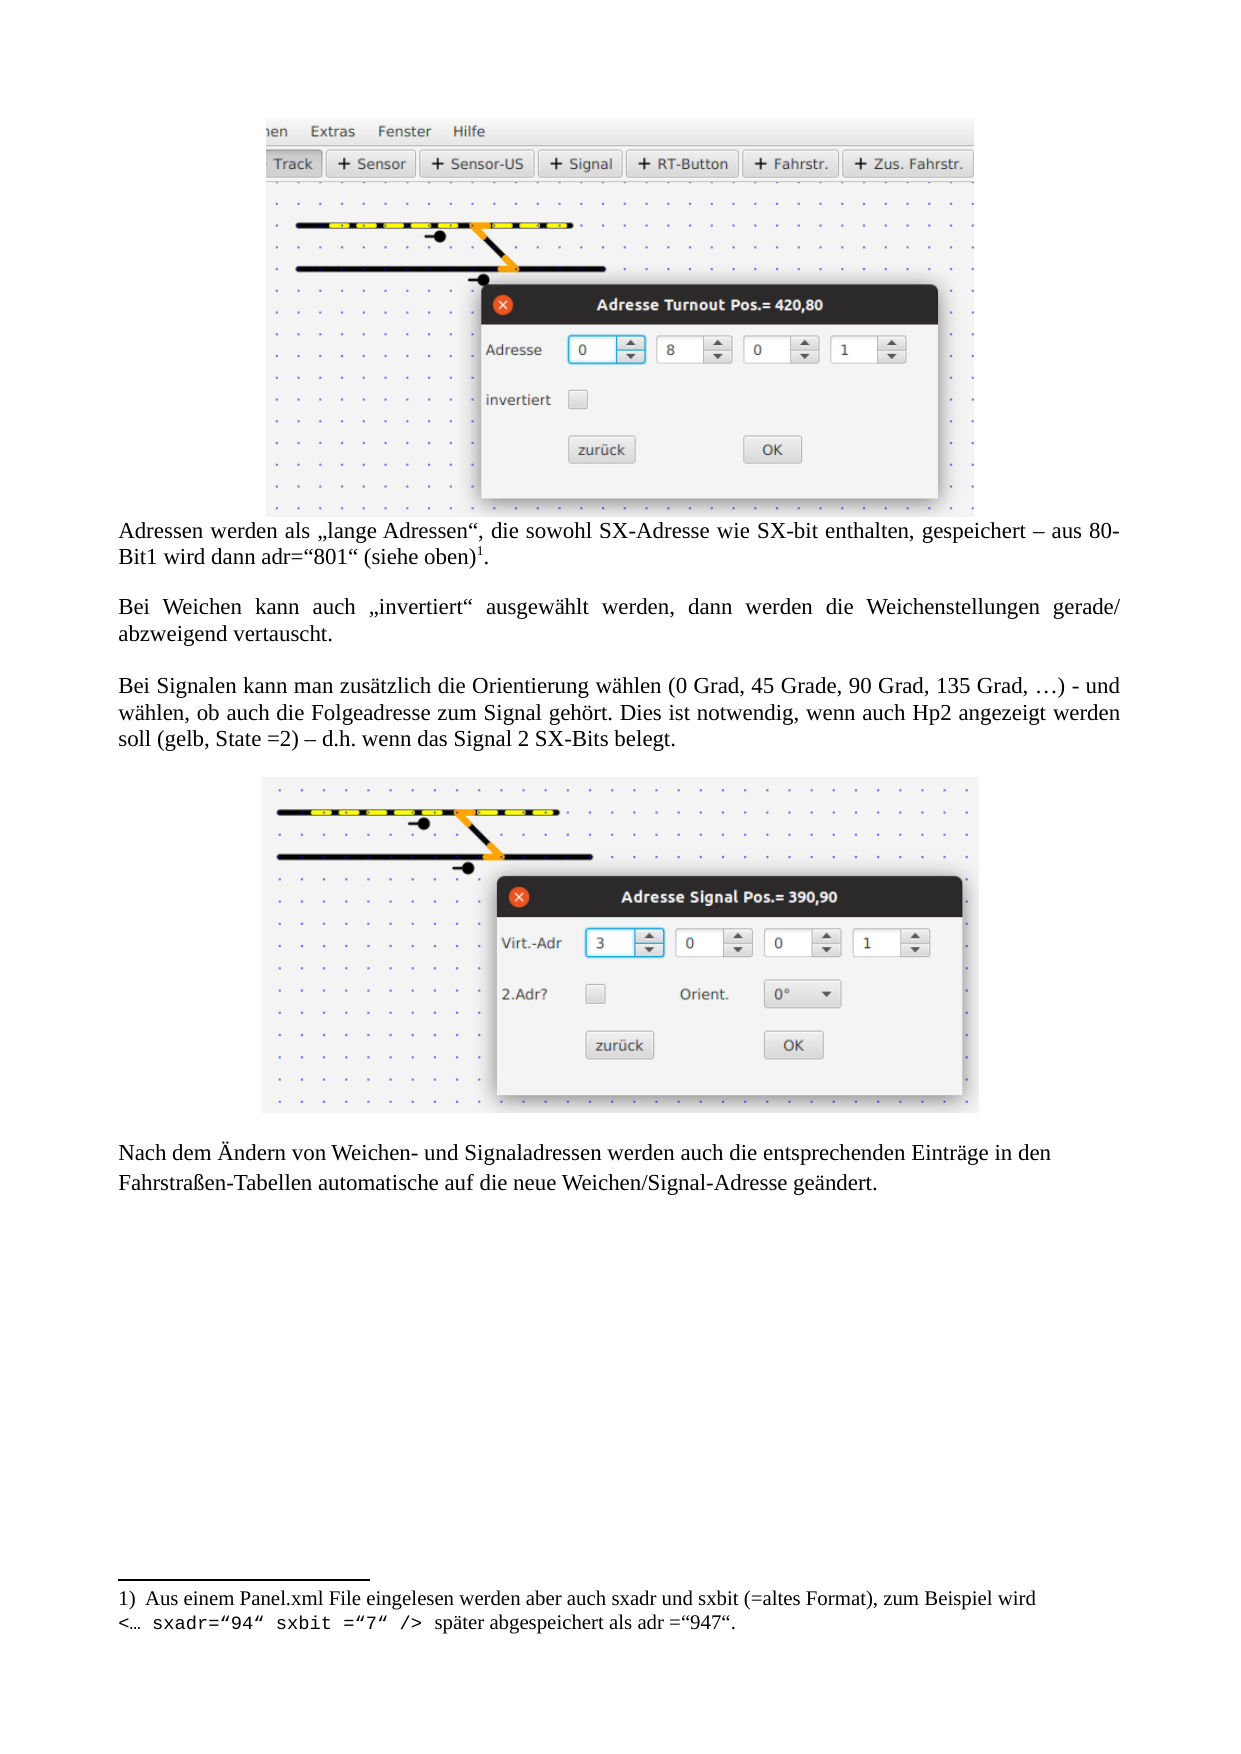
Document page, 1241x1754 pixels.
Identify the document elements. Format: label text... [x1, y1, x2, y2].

text Bei Signalen kann man zusätzlich die Orientierung wählen (0 Grad, 45 Grade, 90 Grad, 135 Grad, …) - und wählen, ob auch die Folgeadresse zum Signal gehört. Dies ist notwendig, wenn auch Hp2 angezeigt werden soll (gelb, State =2) – d.h. wenn das Signal 2 SX-Bits belegt. [118, 672, 1122, 752]
picture [266, 118, 974, 517]
text Adressen werden als „lange Adressen“, die sowohl SX-Adresse wie SX-bit enthalten, gespeichert – aus 80-Bit1 wird dann adr=“801“ (siehe oben). [118, 118, 1122, 569]
text <… sxadr=“94“ sxbit =“7“ /> später abgespeichert als adr =“947“. [118, 1610, 1122, 1636]
picture [261, 777, 979, 1113]
text Bei Weichen kann auch „invertiert“ ausgewählt werden, dann werden die Weichenstellungen gerade/ abzweigend vertauscht. [118, 593, 1122, 646]
text Nach dem Ändern von Weichen- und Signaladressen werden auch die entsprechenden Einträge in den Fahrstraßen-Tabellen automatische auf die neue Weichen/Signal-Adresse geändert. [118, 1139, 1122, 1195]
text ) Aus einem Panel.xml File eingelesen werden aber auch sxadr und sxbit (=altes Format), zum Beispiel wird [118, 1586, 1122, 1610]
